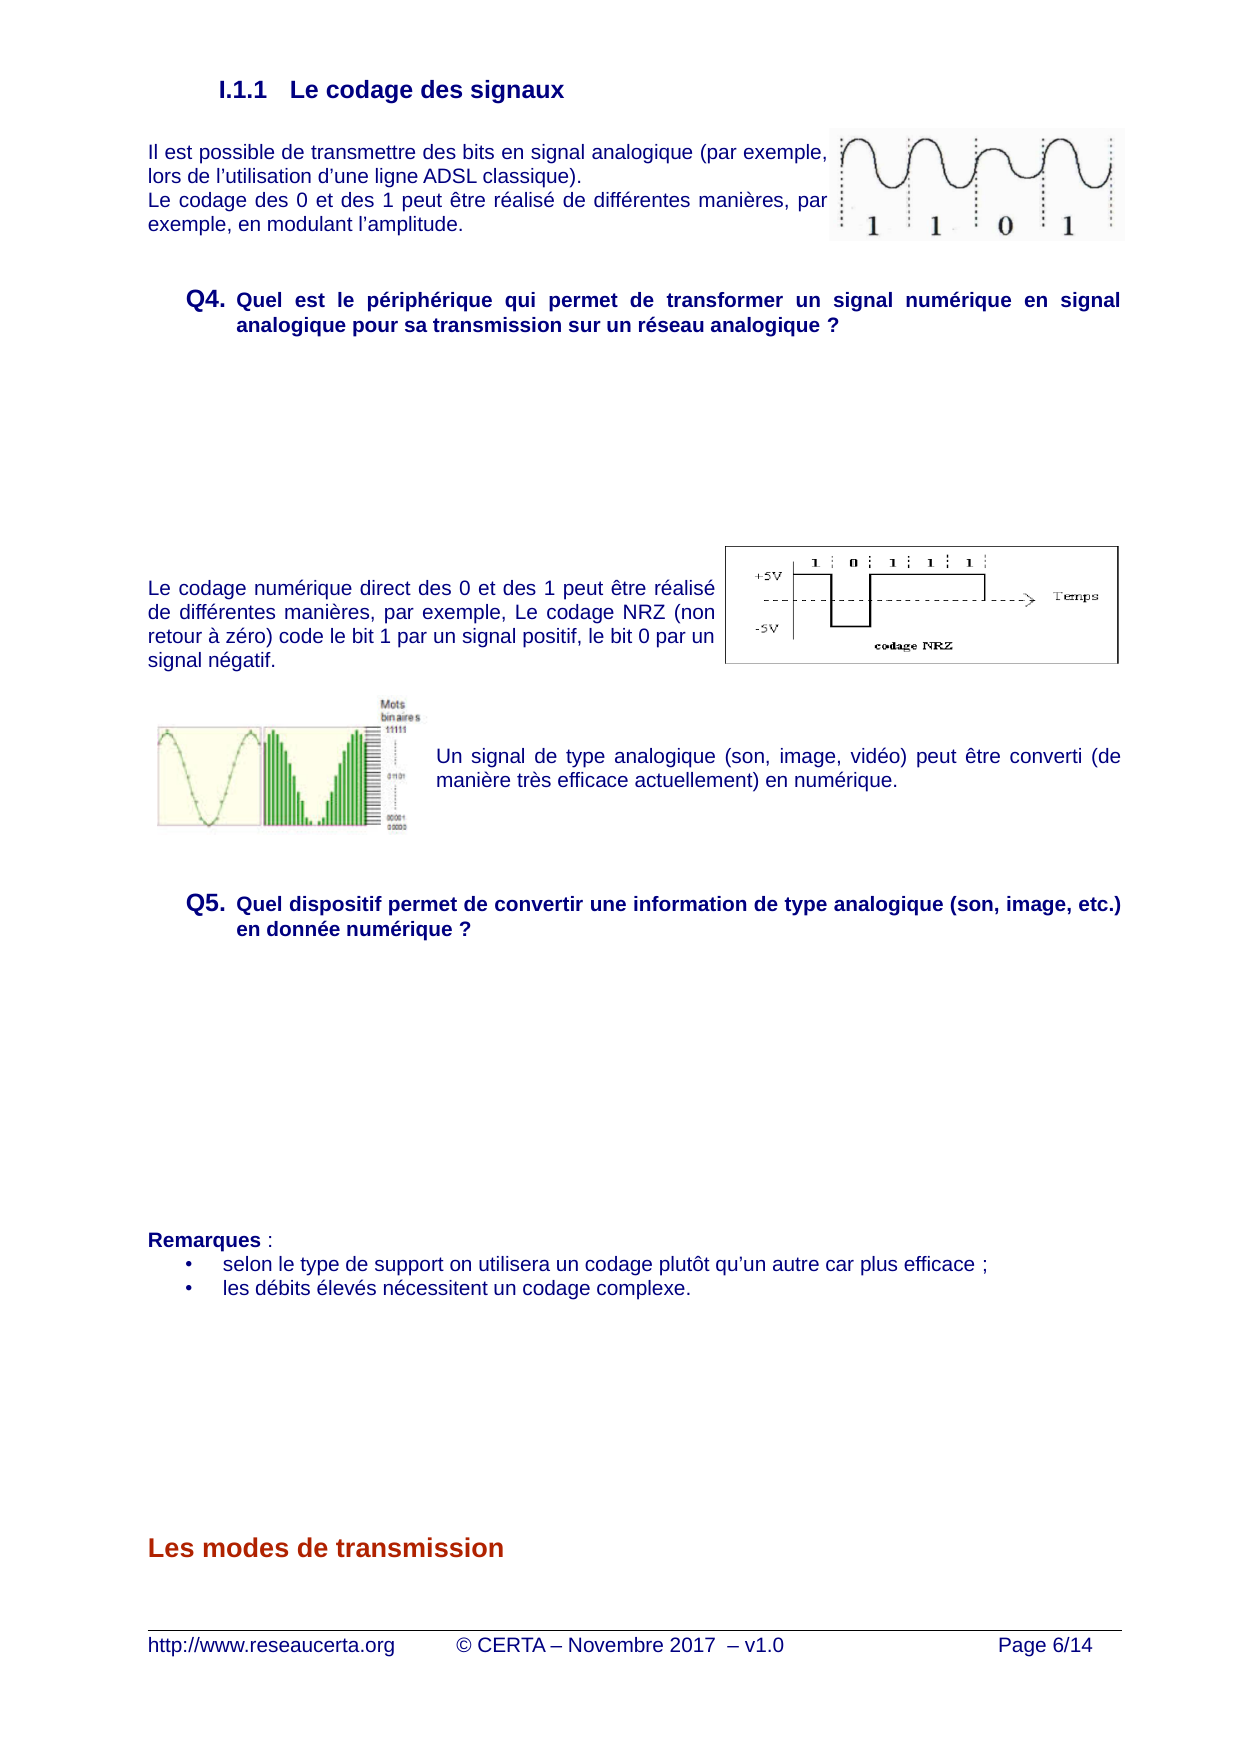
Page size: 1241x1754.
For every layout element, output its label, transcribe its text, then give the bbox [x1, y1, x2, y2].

list les débits élevés nécessitent un codage complexe. [185, 1276, 1122, 1300]
text Remarques : [148, 1228, 1122, 1252]
text Le codage des 0 et des 1 peut être réalisé de différentes manières, par exemple, en modulant l’amplitude. [148, 188, 829, 236]
list Quel est le périphérique qui permet de transformer un signal numérique en signal analogique pour sa transmission sur un réseau analogique ? [186, 284, 1122, 337]
list Quel dispositif permet de convertir une information de type analogique (son, image, etc.) en donnée numérique ? [186, 888, 1122, 940]
text Le codage numérique direct des 0 et des 1 peut être réalisé de différentes manières, par exemple, Le codage NRZ (non retour à zéro) code le bit 1 par un signal positif, le bit 0 par un signal négatif. [148, 576, 1122, 672]
text Il est possible de transmettre des bits en signal analogique (par exemple, lors de l’utilisation d’une ligne ADSL classique). [148, 140, 829, 188]
subtitle Les modes de transmission [148, 1532, 1122, 1563]
text Un signal de type analogique (son, image, vidéo) peut être converti (de manière très efficace actuellement) en numérique. [436, 744, 1122, 792]
list selon le type de support on utilisera un codage plutôt qu’un autre car plus efficace ; [185, 1252, 1122, 1276]
subtitle Le codage des signaux [218, 75, 1122, 104]
